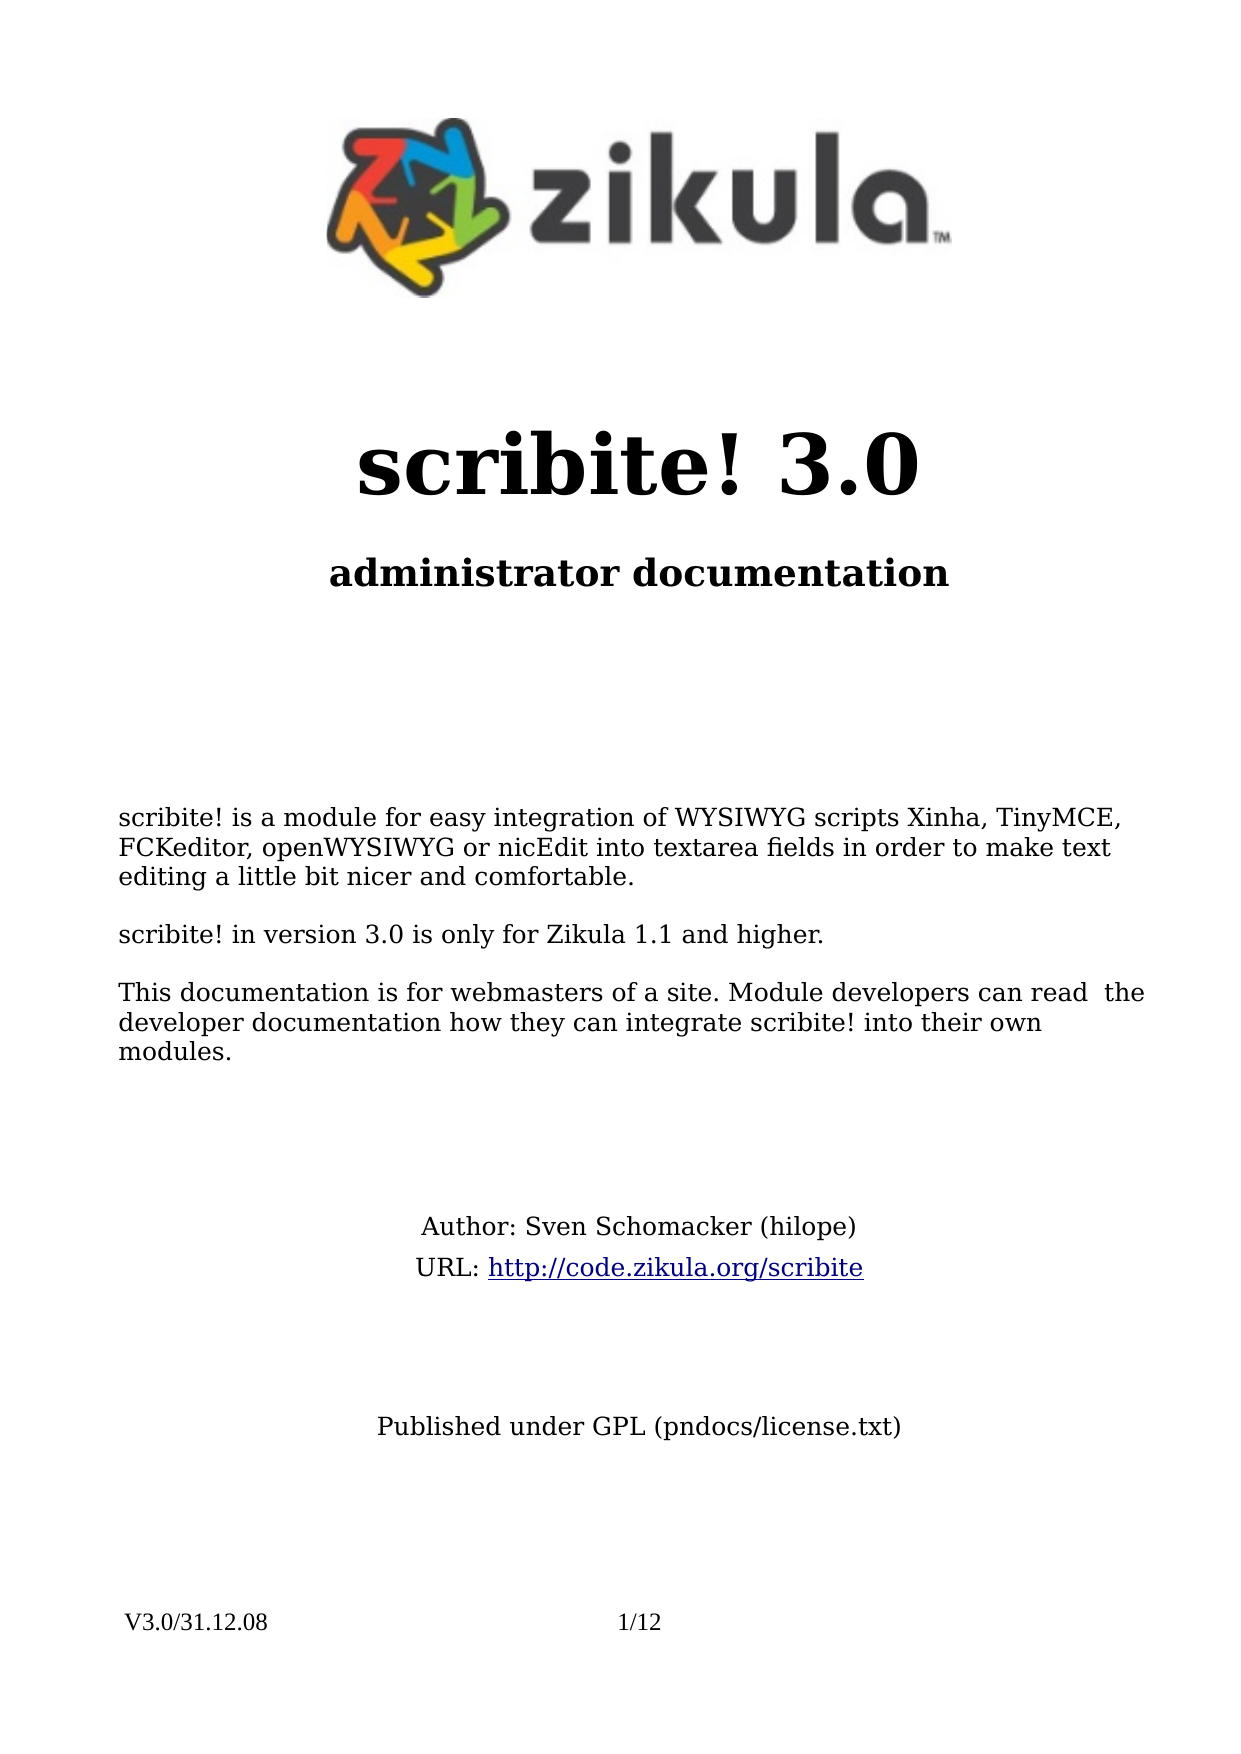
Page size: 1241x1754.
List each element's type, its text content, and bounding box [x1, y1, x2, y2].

picture [326, 118, 952, 298]
text This documentation is for webmasters of a site. Module developers can read the developer documentation how they can integrate scribite! into their own modules. [118, 979, 1160, 1066]
text Published under GPL (pndocs/license.txt) [118, 1412, 1160, 1441]
text scribite! is a module for easy integration of WYSIWYG scripts Xinha, TinyMCE, FCKeditor, openWYSIWYG or nicEdit into textarea fields in order to make text editing a little bit nicer and comfortable. [118, 804, 1160, 891]
text scribite! in version 3.0 is only for Zikula 1.1 and higher. [118, 920, 1160, 949]
text URL: http://code.zikula.org/scribite [118, 1254, 1160, 1283]
subtitle scribite! 3.0 [118, 416, 1160, 514]
text Author: Sven Schomacker (hilope) [118, 1212, 1160, 1241]
subtitle administrator documentation [118, 551, 1160, 595]
